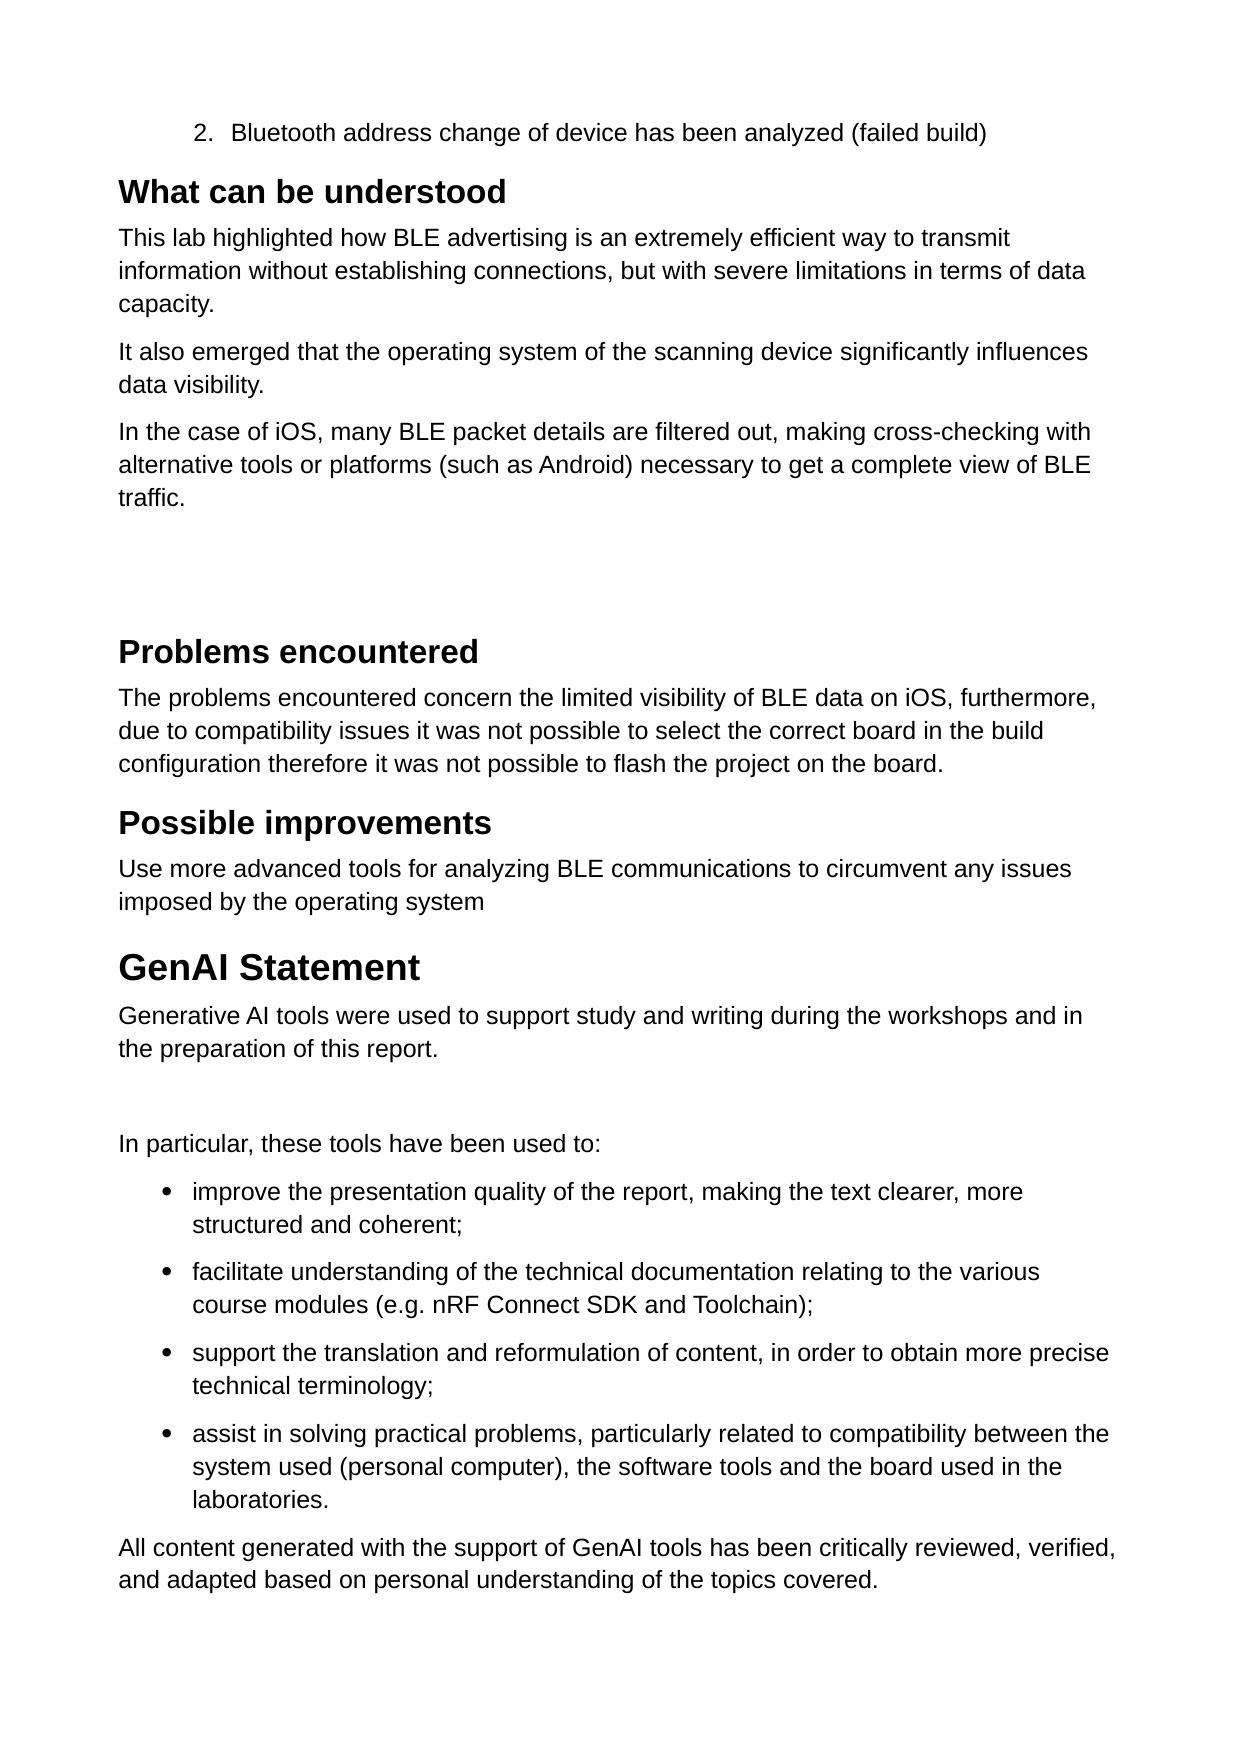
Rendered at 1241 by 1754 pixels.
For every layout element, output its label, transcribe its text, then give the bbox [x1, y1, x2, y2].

list facilitate understanding of the technical documentation relating to the various course modules (e.g. nRF Connect SDK and Toolchain); [162, 1257, 1122, 1319]
text The problems encountered concern the limited visibility of BLE data on iOS, furthermore, due to compatibility issues it was not possible to select the correct board in the build configuration therefore it was not possible to flash the project on the board. [118, 683, 1122, 778]
subtitle GenAI Statement [118, 945, 1122, 988]
subtitle What can be understood [118, 172, 1122, 210]
text Generative AI tools were used to support study and writing during the workshops and in the preparation of this report. [118, 1001, 1122, 1062]
list assist in solving practical problems, particularly related to compatibility between the system used (personal computer), the software tools and the board used in the laboratories. [162, 1419, 1122, 1514]
text It also emerged that the operating system of the scanning device significantly influences data visibility. [118, 337, 1122, 398]
list support the translation and reformulation of content, in order to obtain more precise technical terminology; [162, 1338, 1122, 1400]
text All content generated with the support of GenAI tools has been critically reviewed, verified, and adapted based on personal understanding of the topics covered. [118, 1532, 1122, 1594]
text In the case of iOS, many BLE packet details are filtered out, making cross-checking with alternative tools or platforms (such as Android) necessary to get a complete view of BLE traffic. [118, 417, 1122, 512]
subtitle Problems encountered [118, 632, 1122, 671]
list improve the presentation quality of the report, making the text clearer, more structured and coherent; [162, 1177, 1122, 1238]
subtitle Possible improvements [118, 803, 1122, 842]
list Bluetooth address change of device has been analyzed (failed build) [193, 118, 1122, 147]
text In particular, these tools have been used to: [118, 1129, 1122, 1158]
text This lab highlighted how BLE advertising is an extremely efficient way to transmit information without establishing connections, but with severe limitations in terms of data capacity. [118, 223, 1122, 318]
text Use more advanced tools for analyzing BLE communications to circumvent any issues imposed by the operating system [118, 854, 1122, 916]
